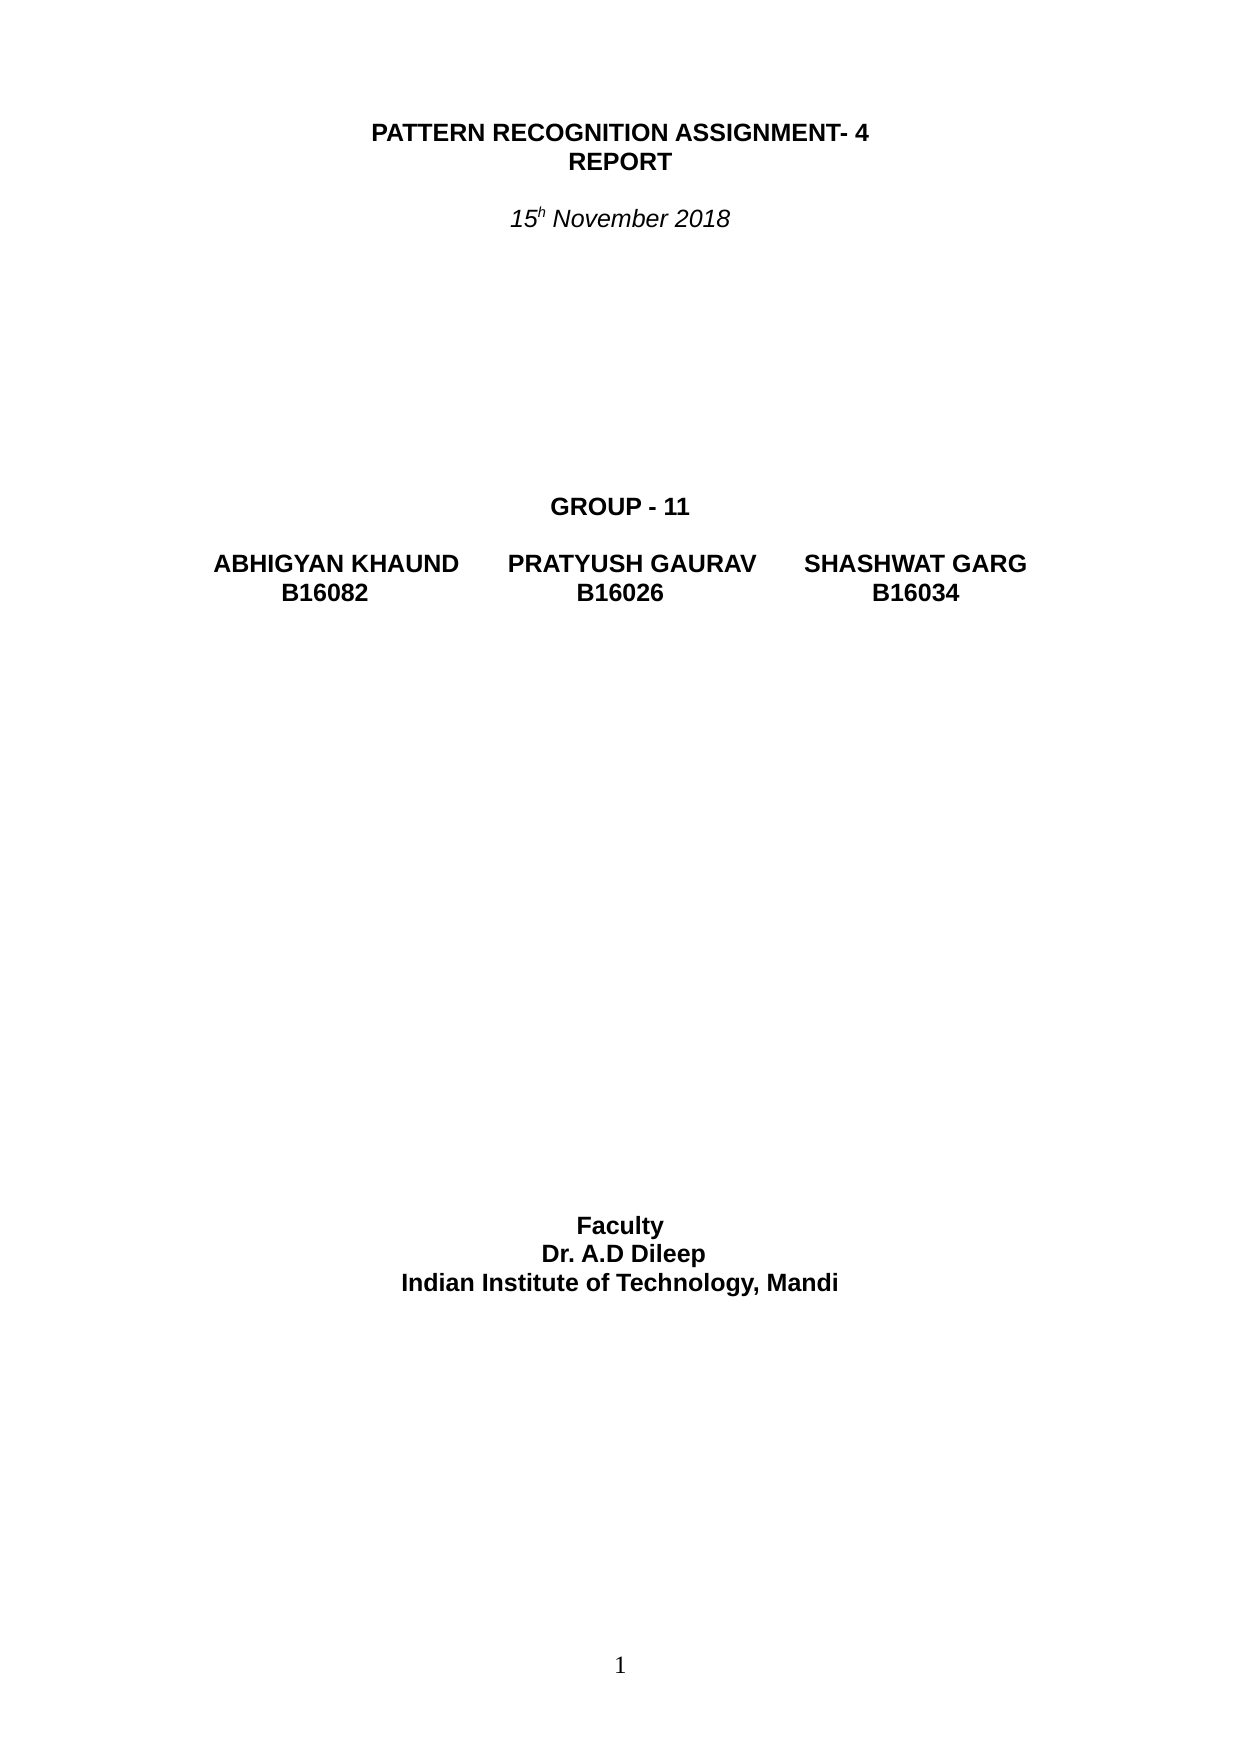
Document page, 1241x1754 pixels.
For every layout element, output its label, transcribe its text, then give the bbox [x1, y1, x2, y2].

text B16082 B16026 B16034 [118, 578, 1122, 607]
text ABHIGYAN KHAUND PRATYUSH GAURAV SHASHWAT GARG [118, 549, 1122, 578]
text 15h November 2018 [118, 204, 1122, 233]
text Dr. A.D Dileep [118, 1239, 1122, 1268]
text ­PATTERN RECOGNITION ASSIGNMENT- 4 [118, 118, 1122, 147]
text Faculty [118, 1211, 1122, 1239]
text GROUP - 11 [118, 492, 1122, 521]
text REPORT [118, 147, 1122, 176]
text Indian Institute of Technology, Mandi [118, 1268, 1122, 1297]
